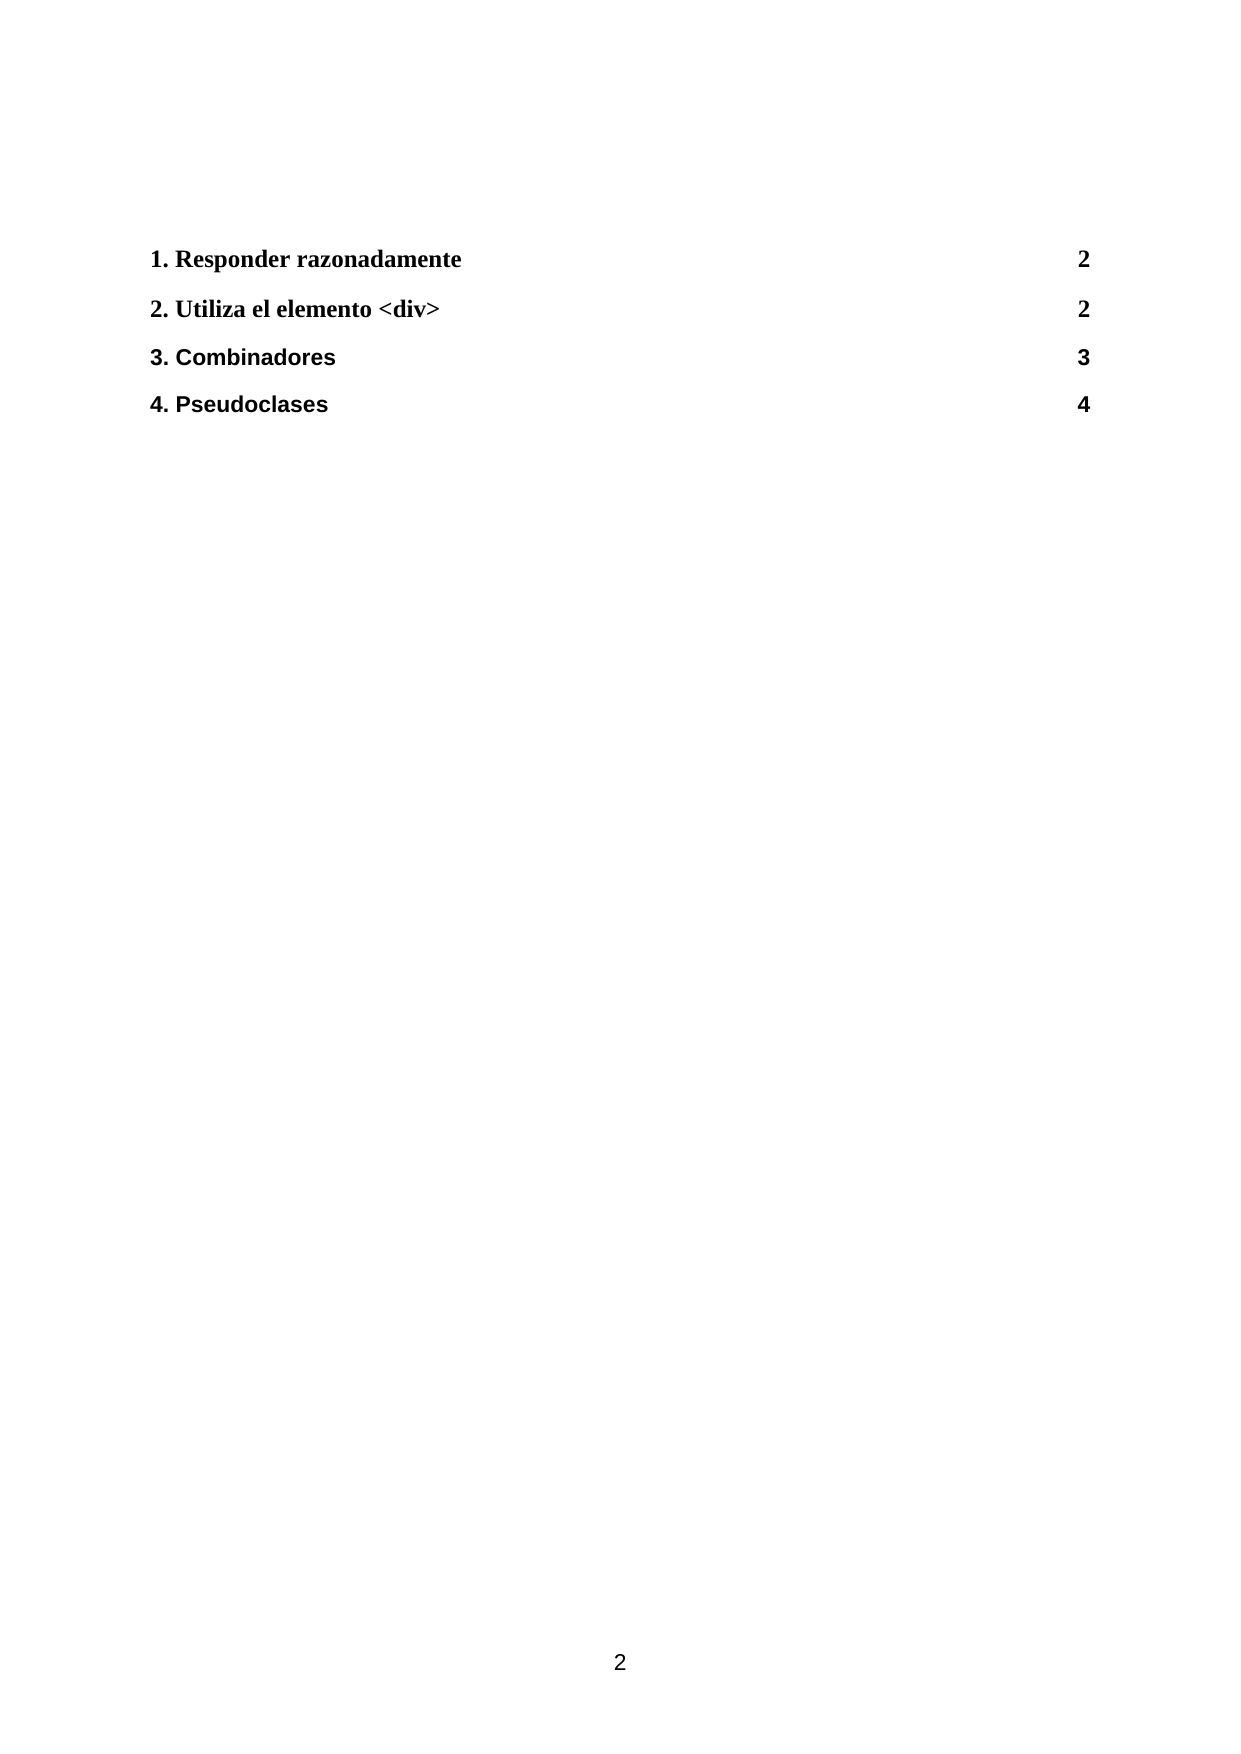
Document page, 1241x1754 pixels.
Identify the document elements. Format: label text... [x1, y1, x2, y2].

text 3. Combinadores 3 [150, 344, 1090, 370]
text 4. Pseudoclases 4 [150, 391, 1090, 417]
text 2. Utiliza el elemento <div> 2 [150, 294, 1090, 323]
text 1. Responder razonadamente 2 [150, 244, 1090, 273]
